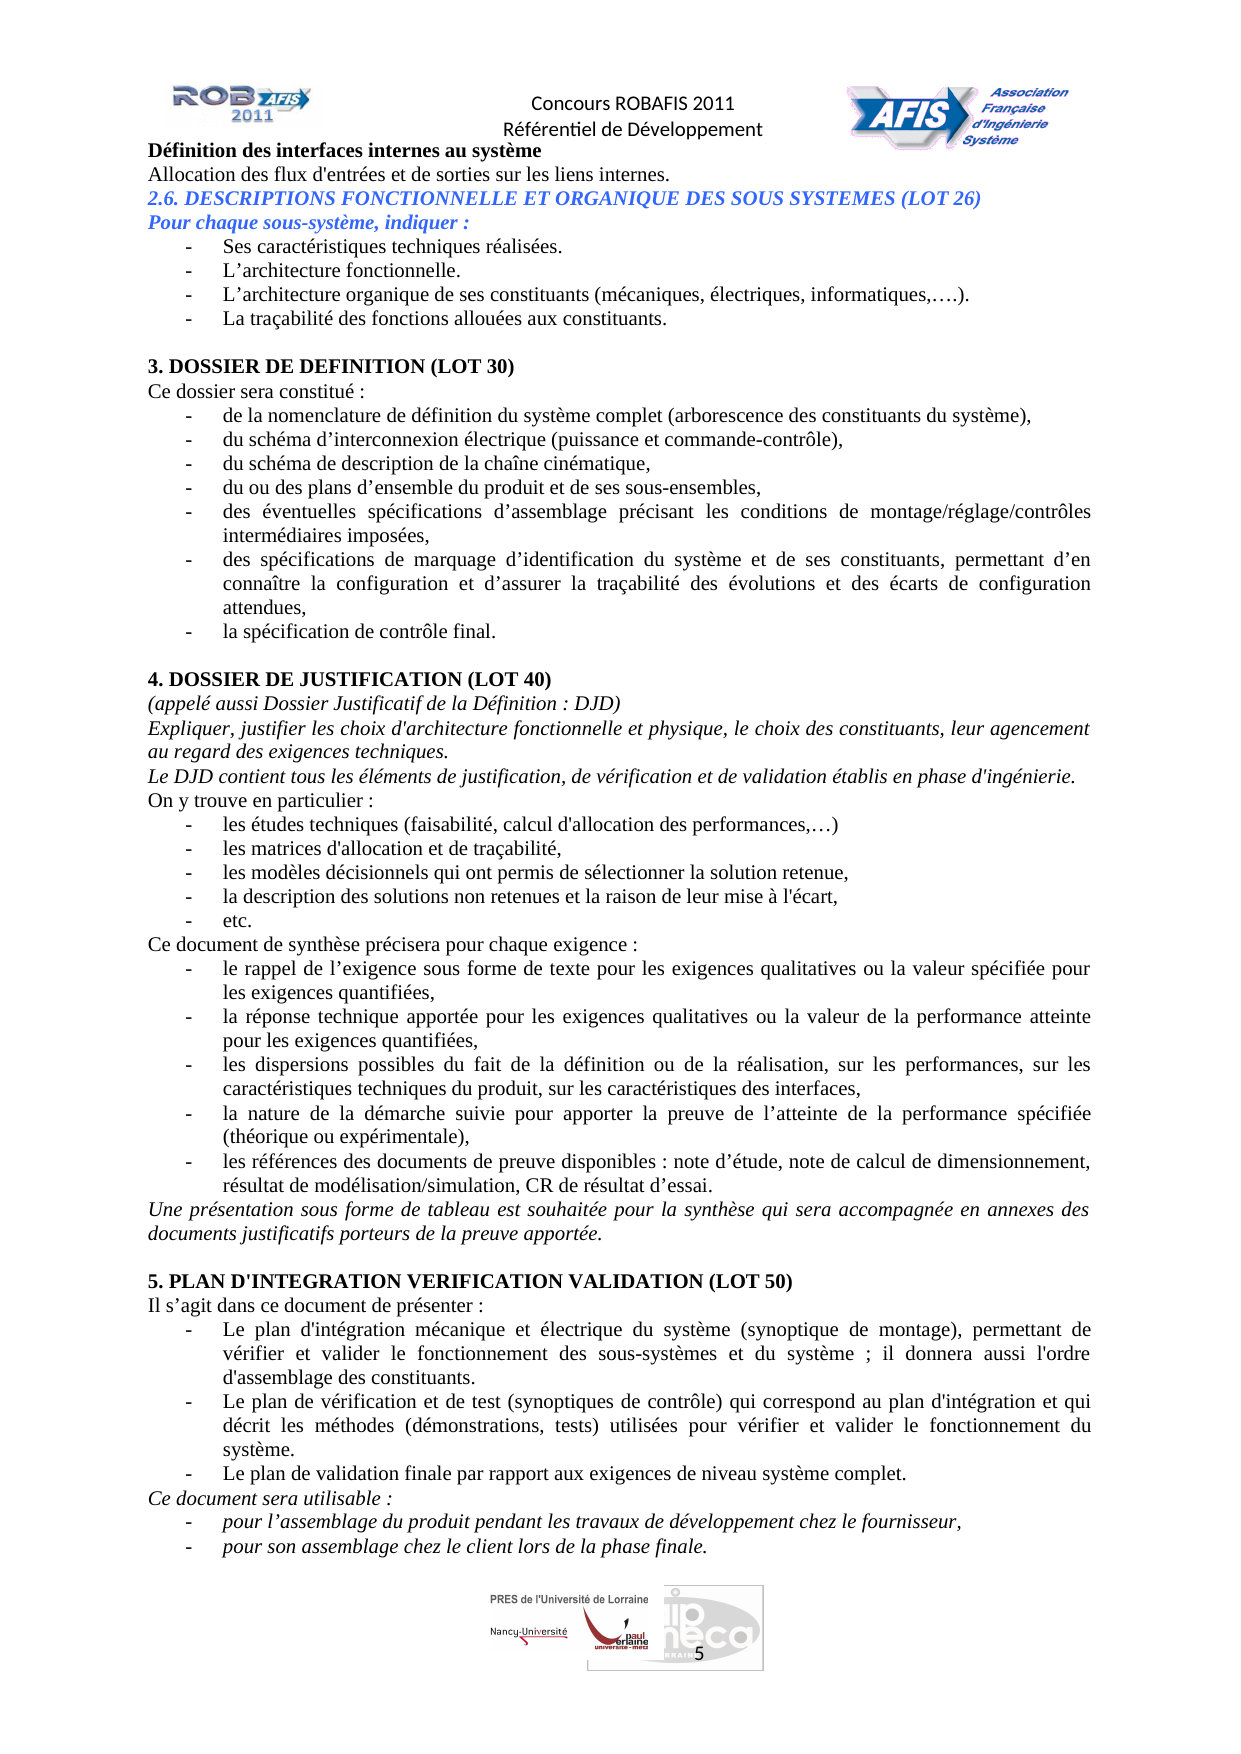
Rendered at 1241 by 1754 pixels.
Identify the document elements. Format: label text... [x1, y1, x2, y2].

list la réponse technique apportée pour les exigences qualitatives ou la valeur de la performance atteinte pour les exigences quantifiées, [185, 1004, 1092, 1052]
list les dispersions possibles du fait de la définition ou de la réalisation, sur les performances, sur les caractéristiques techniques du produit, sur les caractéristiques des interfaces, [185, 1052, 1092, 1100]
text 5. PLAN D'INTEGRATION VERIFICATION VALIDATION (LOT 50) [148, 1269, 1092, 1293]
list des spécifications de marquage d’identification du système et de ses constituants, permettant d’en connaître la configuration et d’assurer la traçabilité des évolutions et des écarts de configuration attendues, [185, 547, 1092, 619]
text Ce document sera utilisable : [148, 1485, 1092, 1509]
list du ou des plans d’ensemble du produit et de ses sous-ensembles, [185, 475, 1092, 499]
list pour l’assemblage du produit pendant les travaux de développement chez le fournisseur, [185, 1509, 1092, 1533]
list etc. [185, 908, 1092, 932]
list la description des solutions non retenues et la raison de leur mise à l'écart, [185, 884, 1092, 908]
text (appelé aussi Dossier Justificatif de la Définition : DJD) [148, 691, 1092, 715]
text Ce document de synthèse précisera pour chaque exigence : [148, 932, 1092, 956]
list L’architecture organique de ses constituants (mécaniques, électriques, informatiques,….). [185, 282, 1092, 306]
text Ce dossier sera constitué : [148, 378, 1092, 403]
picture [164, 82, 324, 129]
text On y trouve en particulier : [148, 788, 1092, 812]
picture [841, 82, 1074, 153]
list La traçabilité des fonctions allouées aux constituants. [185, 306, 1092, 330]
text Expliquer, justifier les choix d'architecture fonctionnelle et physique, le choix des constituants, leur agencement au regard des exigences techniques. [148, 715, 1092, 763]
text 4. DOSSIER DE JUSTIFICATION (LOT 40) [148, 667, 1092, 691]
list les études techniques (faisabilité, calcul d'allocation des performances,…) [185, 812, 1092, 836]
picture [489, 1593, 648, 1651]
list les modèles décisionnels qui ont permis de sélectionner la solution retenue, [185, 860, 1092, 884]
list du schéma de description de la chaîne cinématique, [185, 451, 1092, 475]
list des éventuelles spécifications d’assemblage précisant les conditions de montage/réglage/contrôles intermédiaires imposées, [185, 499, 1092, 547]
list les références des documents de preuve disponibles : note d’étude, note de calcul de dimensionnement, résultat de modélisation/simulation, CR de résultat d’essai. [185, 1148, 1092, 1197]
list le rappel de l’exigence sous forme de texte pour les exigences qualitatives ou la valeur spécifiée pour les exigences quantifiées, [185, 956, 1092, 1004]
text Pour chaque sous-système, indiquer : [148, 210, 1092, 234]
picture [588, 1586, 763, 1670]
list du schéma d’interconnexion électrique (puissance et commande-contrôle), [185, 427, 1092, 451]
list la spécification de contrôle final. [185, 619, 1092, 643]
list Le plan d'intégration mécanique et électrique du système (synoptique de montage), permettant de vérifier et valider le fonctionnement des sous-systèmes et du système ; il donnera aussi l'ordre d'assemblage des constituants. [185, 1317, 1092, 1389]
text Allocation des flux d'entrées et de sorties sur les liens internes. [148, 162, 1092, 186]
text Le DJD contient tous les éléments de justification, de vérification et de validation établis en phase d'ingénierie. [148, 763, 1092, 788]
list Le plan de vérification et de test (synoptiques de contrôle) qui correspond au plan d'intégration et qui décrit les méthodes (démonstrations, tests) utilisées pour vérifier et valider le fonctionnement du système. [185, 1389, 1092, 1461]
list les matrices d'allocation et de traçabilité, [185, 836, 1092, 860]
list la nature de la démarche suivie pour apporter la preuve de l’atteinte de la performance spécifiée (théorique ou expérimentale), [185, 1100, 1092, 1148]
text 3. DOSSIER DE DEFINITION (LOT 30) [148, 354, 1092, 378]
text Il s’agit dans ce document de présenter : [148, 1293, 1092, 1317]
list pour son assemblage chez le client lors de la phase finale. [185, 1533, 1092, 1558]
list Ses caractéristiques techniques réalisées. [185, 234, 1092, 258]
list Le plan de validation finale par rapport aux exigences de niveau système complet. [185, 1461, 1092, 1485]
text Définition des interfaces internes au système [148, 138, 1092, 162]
list de la nomenclature de définition du système complet (arborescence des constituants du système), [185, 403, 1092, 427]
text Une présentation sous forme de tableau est souhaitée pour la synthèse qui sera accompagnée en annexes des documents justificatifs porteurs de la preuve apportée. [148, 1197, 1092, 1245]
list L’architecture fonctionnelle. [185, 258, 1092, 282]
text 2.6. DESCRIPTIONS FONCTIONNELLE ET ORGANIQUE DES SOUS SYSTEMES (LOT 26) [148, 186, 1092, 210]
